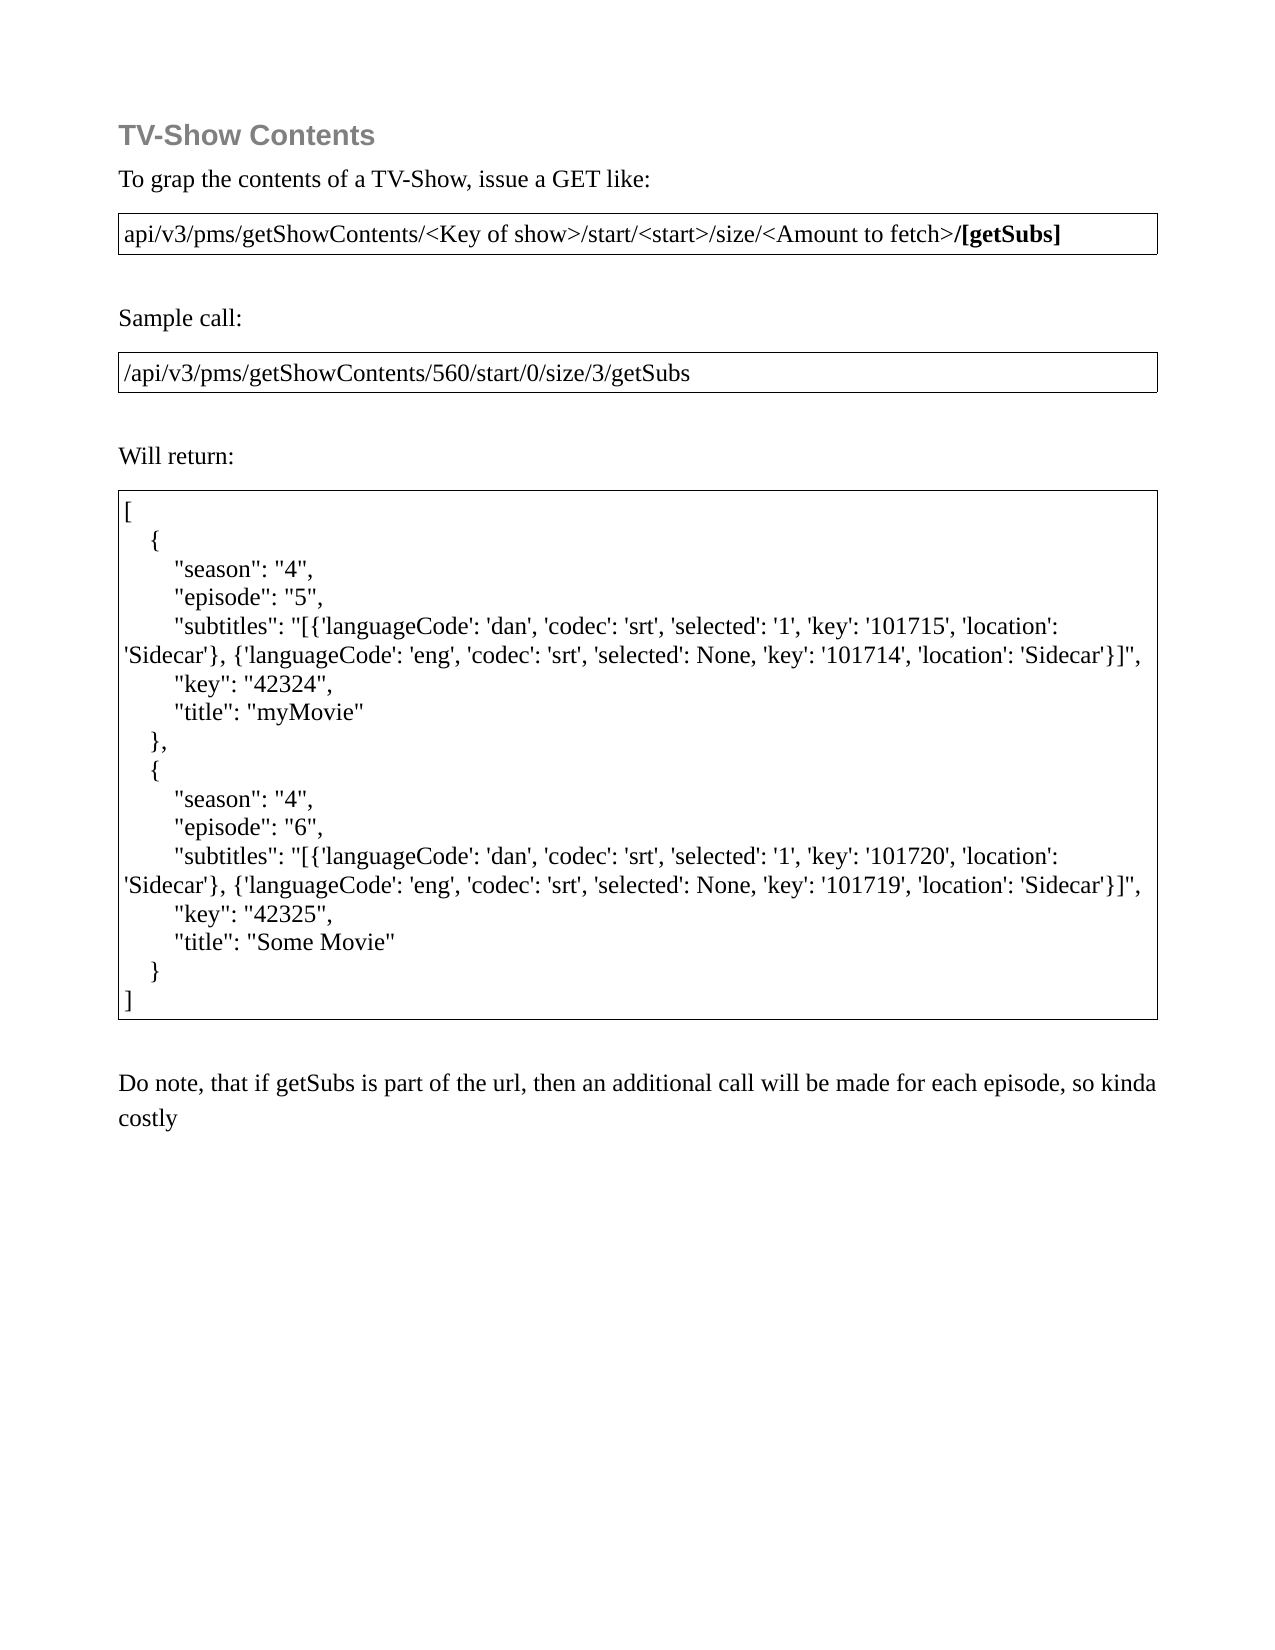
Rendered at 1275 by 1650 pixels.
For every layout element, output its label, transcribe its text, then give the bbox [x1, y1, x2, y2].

table_header /api/v3/pms/getShowContents/560/start/0/size/3/getSubs [119, 353, 1157, 392]
text To grap the contents of a TV-Show, issue a GET like: [118, 164, 1157, 193]
subtitle TV-Show Contents [118, 118, 1157, 152]
table_header [ { "season": "4", "episode": "5", "subtitles": "[{'languageCode': 'dan', 'codec': 'srt', 'selected': '1', 'key': '101715', 'location': 'Sidecar'}, {'languageCode': 'eng', 'codec': 'srt', 'selected': None, 'key': '101714', 'location': 'Sidecar'}]", "key": "42324", "title": "myMovie" }, { "season": "4", "episode": "6", "subtitles": "[{'languageCode': 'dan', 'codec': 'srt', 'selected': '1', 'key': '101720', 'location': 'Sidecar'}, {'languageCode': 'eng', 'codec': 'srt', 'selected': None, 'key': '101719', 'location': 'Sidecar'}]", "key": "42325", "title": "Some Movie" } ] [119, 491, 1157, 1019]
text Sample call: [118, 303, 1157, 331]
text Do note, that if getSubs is part of the url, then an additional call will be made for each episode, so kinda costly [118, 1068, 1157, 1132]
table_header api/v3/pms/getShowContents/<Key of show>/start/<start>/size/<Amount to fetch>/[getSubs] [119, 214, 1157, 253]
text Will return: [118, 441, 1157, 470]
